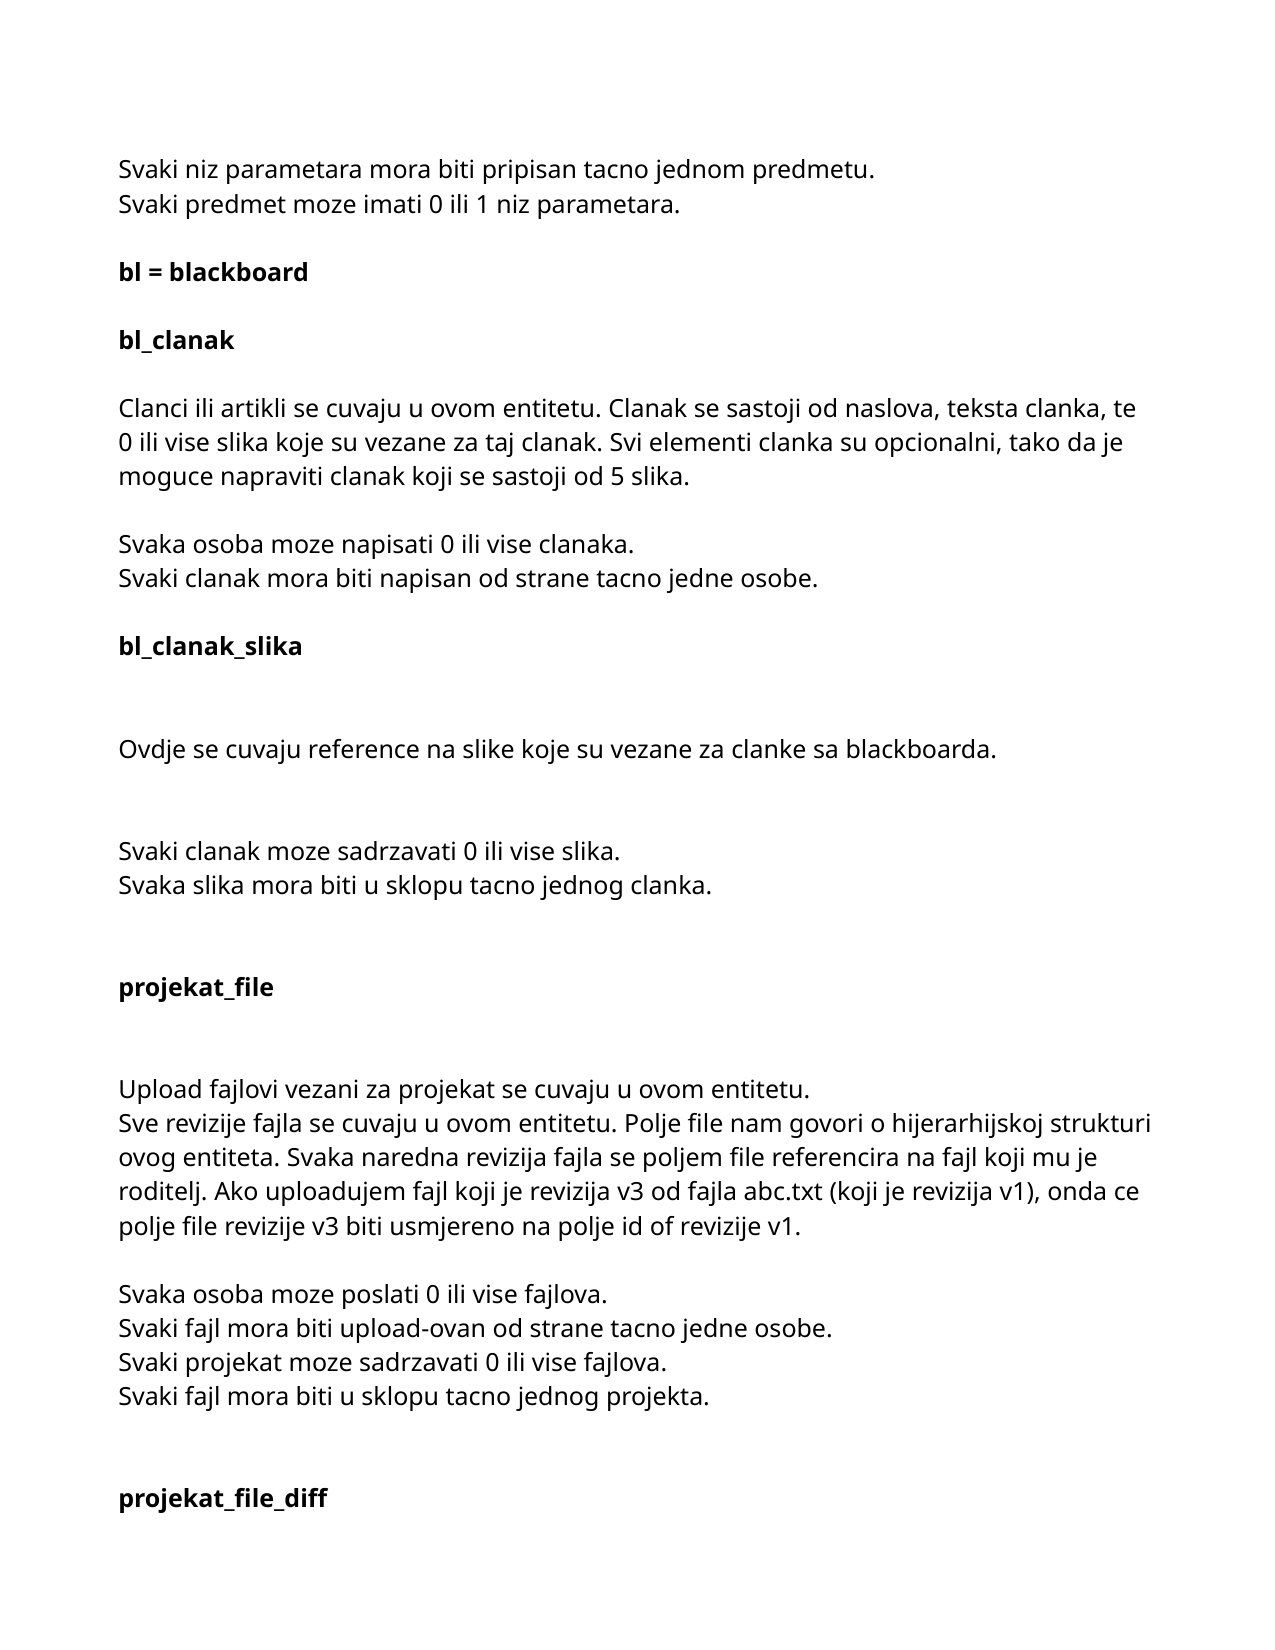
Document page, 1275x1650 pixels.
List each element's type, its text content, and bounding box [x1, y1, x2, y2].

text Svaka slika mora biti u sklopu tacno jednog clanka. [118, 867, 1157, 902]
text Svaka osoba moze napisati 0 ili vise clanaka. [118, 527, 1157, 561]
text Clanci ili artikli se cuvaju u ovom entitetu. Clanak se sastoji od naslova, teksta clanka, te 0 ili vise slika koje su vezane za taj clanak. Svi elementi clanka su opcionalni, tako da je moguce napraviti clanak koji se sastoji od 5 slika. [118, 391, 1157, 493]
text bl_clanak [118, 322, 1157, 357]
text Svaki predmet moze imati 0 ili 1 niz parametara. [118, 186, 1157, 220]
text Svaki fajl mora biti u sklopu tacno jednog projekta. [118, 1378, 1157, 1412]
text Svaki niz parametara mora biti pripisan tacno jednom predmetu. [118, 152, 1157, 186]
text bl_clanak_slika [118, 629, 1157, 663]
text projekat_file_diff [118, 1481, 1157, 1515]
text bl = blackboard [118, 254, 1157, 288]
text Upload fajlovi vezani za projekat se cuvaju u ovom entitetu. [118, 1072, 1157, 1106]
text Svaka osoba moze poslati 0 ili vise fajlova. [118, 1276, 1157, 1310]
text Svaki clanak mora biti napisan od strane tacno jedne osobe. [118, 561, 1157, 595]
text Sve revizije fajla se cuvaju u ovom entitetu. Polje file nam govori o hijerarhijskoj strukturi ovog entiteta. Svaka naredna revizija fajla se poljem file referencira na fajl koji mu je roditelj. Ako uploadujem fajl koji je revizija v3 od fajla abc.txt (koji je revizija v1), onda ce polje file revizije v3 biti usmjereno na polje id of revizije v1. [118, 1106, 1157, 1242]
text Svaki fajl mora biti upload-ovan od strane tacno jedne osobe. [118, 1310, 1157, 1344]
text projekat_file [118, 970, 1157, 1004]
text Ovdje se cuvaju reference na slike koje su vezane za clanke sa blackboarda. [118, 731, 1157, 765]
text Svaki clanak moze sadrzavati 0 ili vise slika. [118, 833, 1157, 867]
text Svaki projekat moze sadrzavati 0 ili vise fajlova. [118, 1344, 1157, 1378]
